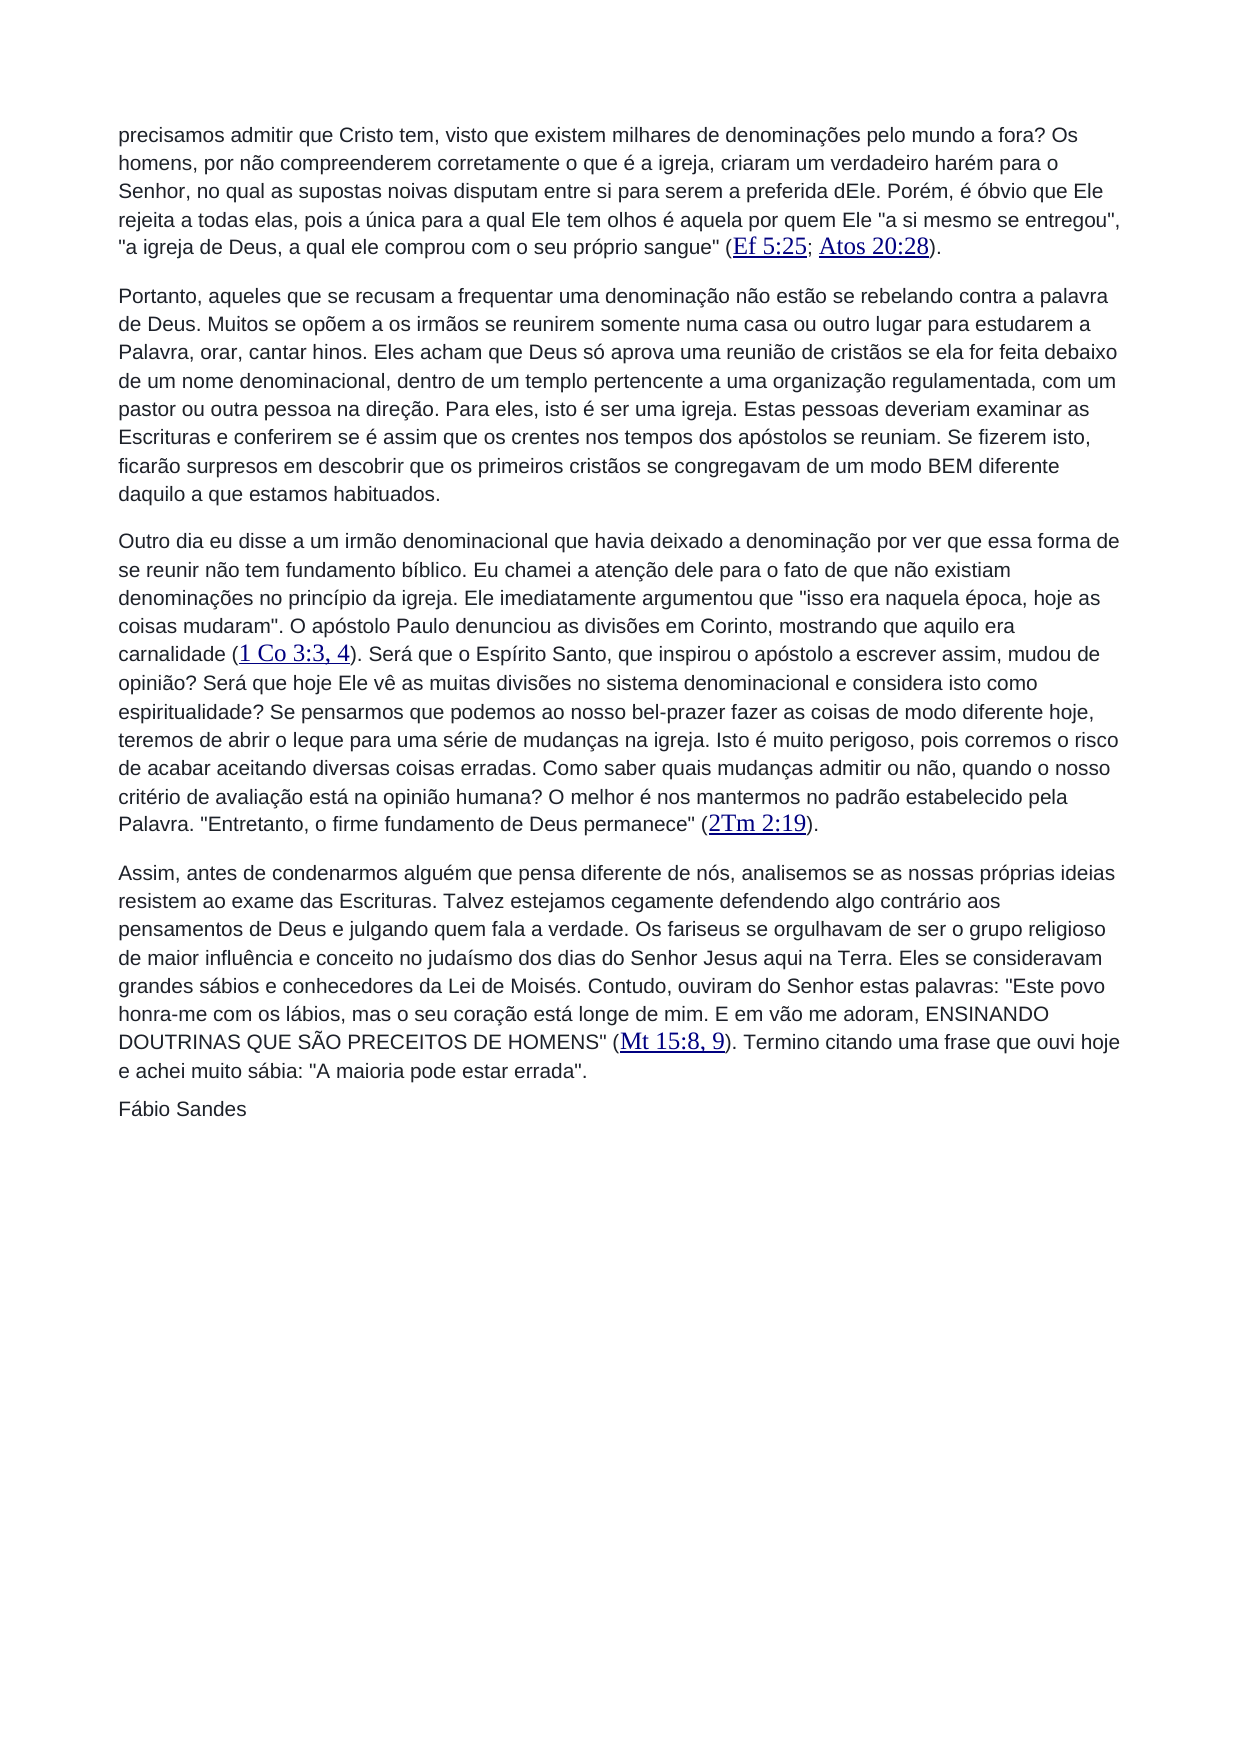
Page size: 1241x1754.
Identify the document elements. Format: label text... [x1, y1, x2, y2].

text Portanto, aqueles que se recusam a frequentar uma denominação não estão se rebelando contra a palavra de Deus. Muitos se opõem a os irmãos se reunirem somente numa casa ou outro lugar para estudarem a Palavra, orar, cantar hinos. Eles acham que Deus só aprova uma reunião de cristãos se ela for feita debaixo de um nome denominacional, dentro de um templo pertencente a uma organização regulamentada, com um pastor ou outra pessoa na direção. Para eles, isto é ser uma igreja. Estas pessoas deveriam examinar as Escrituras e conferirem se é assim que os crentes nos tempos dos apóstolos se reuniam. Se fizerem isto, ficarão surpresos em descobrir que os primeiros cristãos se congregavam de um modo BEM diferente daquilo a que estamos habituados. [118, 279, 1122, 506]
text Fábio Sandes [118, 1093, 1122, 1121]
text Outro dia eu disse a um irmão denominacional que havia deixado a denominação por ver que essa forma de se reunir não tem fundamento bíblico. Eu chamei a atenção dele para o fato de que não existiam denominações no princípio da igreja. Ele imediatamente argumentou que "isso era naquela época, hoje as coisas mudaram". O apóstolo Paulo denunciou as divisões em Corinto, mostrando que aquilo era carnalidade (1 Co 3:3, 4). Será que o Espírito Santo, que inspirou o apóstolo a escrever assim, mudou de opinião? Será que hoje Ele vê as muitas divisões no sistema denominacional e considera isto como espiritualidade? Se pensarmos que podemos ao nosso bel-prazer fazer as coisas de modo diferente hoje, teremos de abrir o leque para uma série de mudanças na igreja. Isto é muito perigoso, pois corremos o risco de acabar aceitando diversas coisas erradas. Como saber quais mudanças admitir ou não, quando o nosso critério de avaliação está na opinião humana? O melhor é nos mantermos no padrão estabelecido pela Palavra. "Entretanto, o firme fundamento de Deus permanece" (2Tm 2:19). [118, 525, 1122, 837]
text precisamos admitir que Cristo tem, visto que existem milhares de denominações pelo mundo a fora? Os homens, por não compreenderem corretamente o que é a igreja, criaram um verdadeiro harém para o Senhor, no qual as supostas noivas disputam entre si para serem a preferida dEle. Porém, é óbvio que Ele rejeita a todas elas, pois a única para a qual Ele tem olhos é aquela por quem Ele "a si mesmo se entregou", "a igreja de Deus, a qual ele comprou com o seu próprio sangue" (Ef 5:25; Atos 20:28). [118, 118, 1122, 260]
text Assim, antes de condenarmos alguém que pensa diferente de nós, analisemos se as nossas próprias ideias resistem ao exame das Escrituras. Talvez estejamos cegamente defendendo algo contrário aos pensamentos de Deus e julgando quem fala a verdade. Os fariseus se orgulhavam de ser o grupo religioso de maior influência e conceito no judaísmo dos dias do Senhor Jesus aqui na Terra. Eles se consideravam grandes sábios e conhecedores da Lei de Moisés. Contudo, ouviram do Senhor estas palavras: "Este povo honra-me com os lábios, mas o seu coração está longe de mim. E em vão me adoram, ENSINANDO DOUTRINAS QUE SÃO PRECEITOS DE HOMENS" (Mt 15:8, 9). Termino citando uma frase que ouvi hoje e achei muito sábia: "A maioria pode estar errada". [118, 856, 1122, 1083]
